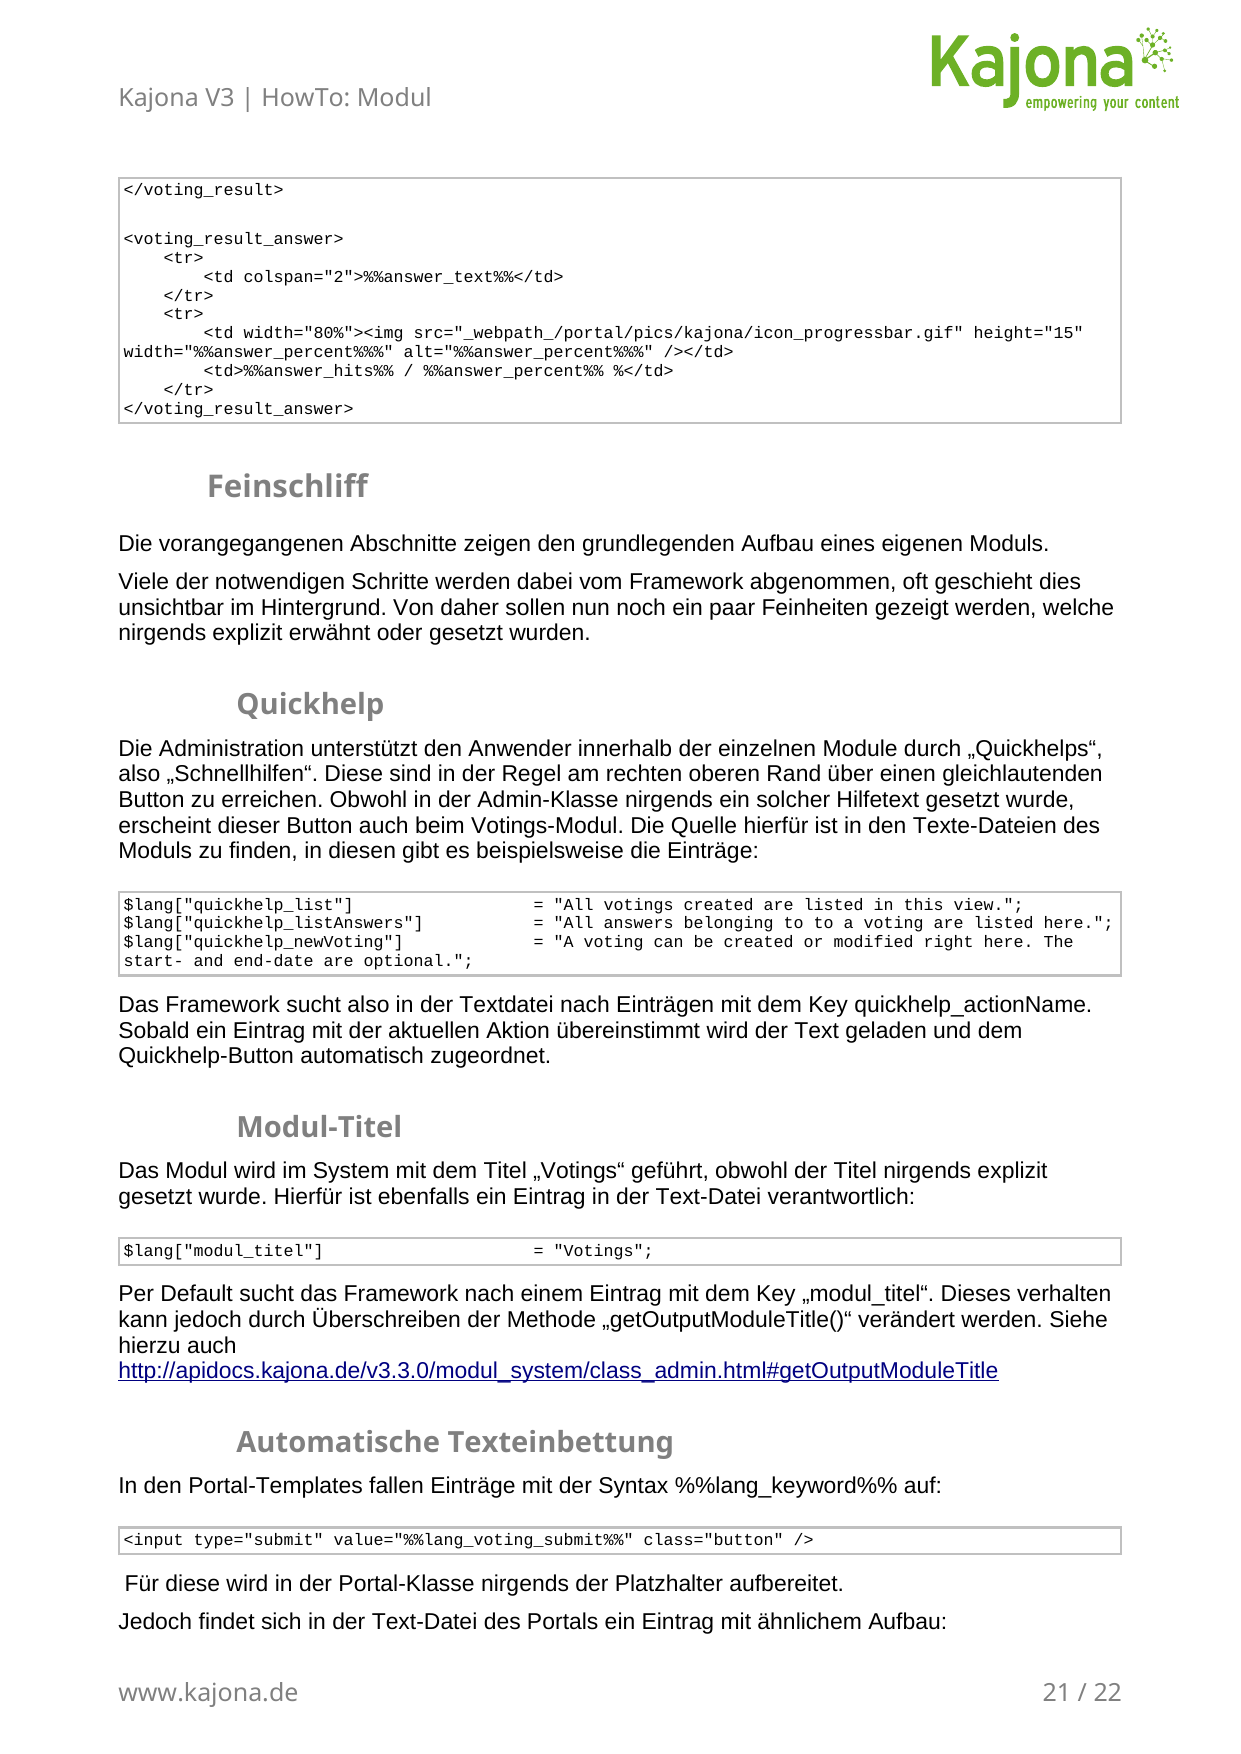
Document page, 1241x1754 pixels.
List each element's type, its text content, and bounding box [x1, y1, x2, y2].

text Das Modul wird im System mit dem Titel „Votings“ geführt, obwohl der Titel nirgends explizit gesetzt wurde. Hierfür ist ebenfalls ein Eintrag in der Text-Datei verantwortlich: [118, 1158, 1122, 1209]
text <input type="submit" value="%%lang_voting_submit%%" class="button" /> [120, 1529, 1120, 1553]
text Viele der notwendigen Schritte werden dabei vom Framework abgenommen, oft geschieht dies unsichtbar im Hintergrund. Von daher sollen nun noch ein paar Feinheiten gezeigt werden, welche nirgends explizit erwähnt oder gesetzt wurden. [118, 569, 1122, 646]
text Das Framework sucht also in der Textdatei nach Einträgen mit dem Key quickhelp_actionName. Sobald ein Eintrag mit der aktuellen Aktion übereinstimmt wird der Text geladen und dem Quickhelp-Button automatisch zugeordnet. [118, 992, 1122, 1068]
text Die vorangegangenen Abschnitte zeigen den grundlegenden Aufbau eines eigenen Moduls. [118, 531, 1122, 556]
subtitle Feinschliff [118, 464, 1122, 507]
text Per Default sucht das Framework nach einem Eintrag mit dem Key „modul_titel“. Dieses verhalten kann jedoch durch Überschreiben der Methode „getOutputModuleTitle()“ verändert werden. Siehe hierzu auch http://apidocs.kajona.de/v3.3.0/modul_system/class_admin.html#getOutputModuleTitle [118, 1281, 1122, 1383]
text Für diese wird in der Portal-Klasse nirgends der Platzhalter aufbereitet. [118, 1570, 1122, 1596]
subtitle Quickhelp [118, 683, 1122, 723]
text $lang["modul_titel"] = "Votings"; [120, 1239, 1120, 1264]
subtitle Automatische Texteinbettung [118, 1421, 1122, 1461]
text Jedoch findet sich in der Text-Datei des Portals ein Eintrag mit ähnlichem Aufbau: [118, 1608, 1122, 1634]
subtitle Modul-Titel [118, 1106, 1122, 1146]
text $lang["quickhelp_list"] = "All votings created are listed in this view."; $lang["quickhelp_listAnswers"] = "All answers belonging to to a voting are listed here."; $lang["quickhelp_newVoting"] = "A voting can be created or modified right here. The start- and end-date are optional."; [120, 893, 1120, 974]
text Die Administration unterstützt den Anwender innerhalb der einzelnen Module durch „Quickhelps“, also „Schnellhilfen“. Diese sind in der Regel am rechten oberen Rand über einen gleichlautenden Button zu erreichen. Obwohl in der Admin-Klasse nirgends ein solcher Hilfetext gesetzt wurde, erscheint dieser Button auch beim Votings-Modul. Die Quelle hierfür ist in den Texte-Dateien des Moduls zu finden, in diesen gibt es beispielsweise die Einträge: [118, 735, 1122, 863]
text </voting_result> [120, 179, 1120, 201]
text <voting_result_answer> <tr> <td colspan="2">%%answer_text%%</td> </tr> <tr> <td width="80%"><img src="_webpath_/portal/pics/kajona/icon_progressbar.gif" height="15" width="%%answer_percent%%%" alt="%%answer_percent%%%" /></td> <td>%%answer_hits%% / %%answer_percent%% %</td> </tr> </voting_result_answer> [120, 225, 1120, 422]
text In den Portal-Templates fallen Einträge mit der Syntax %%lang_keyword%% auf: [118, 1473, 1122, 1499]
